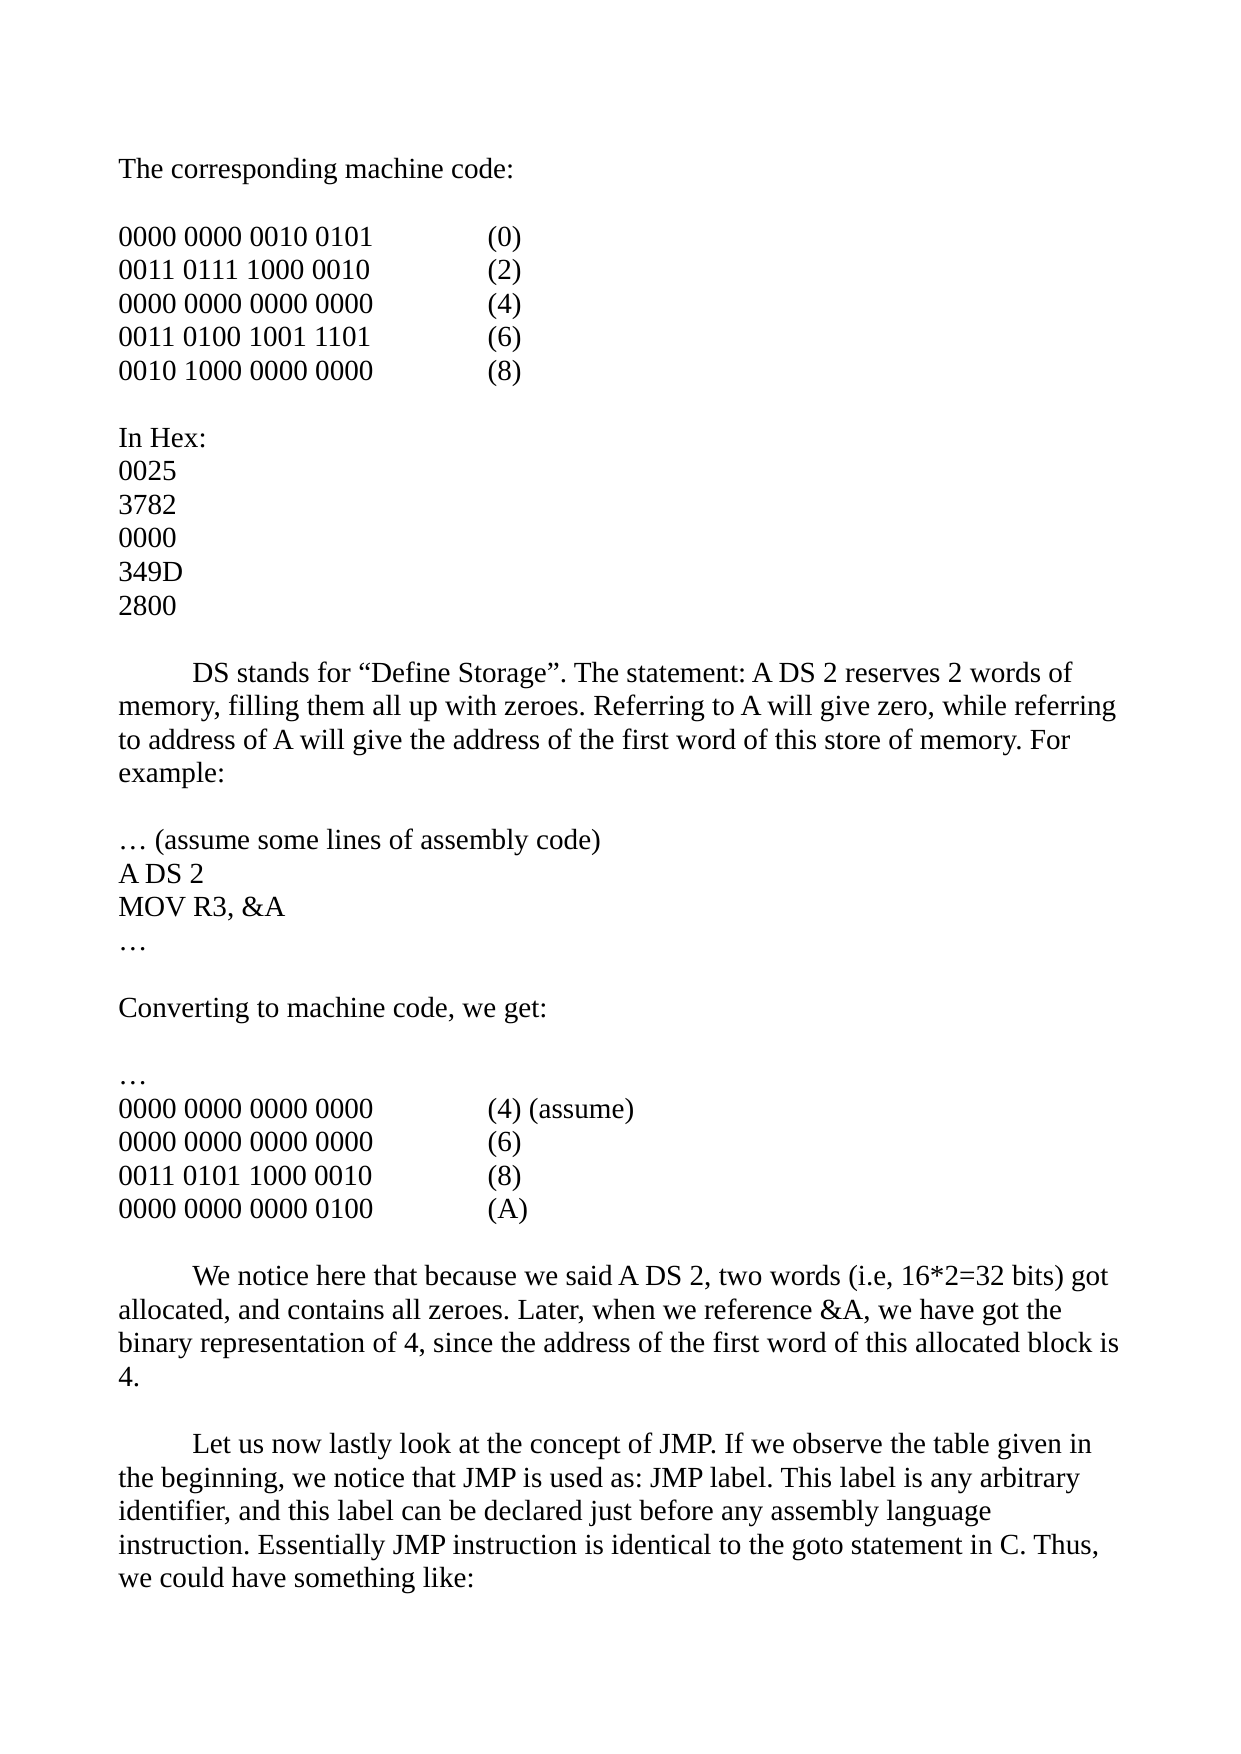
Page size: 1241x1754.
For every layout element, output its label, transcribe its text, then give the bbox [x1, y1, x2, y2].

text 0000 0000 0000 0000 (4) [118, 286, 1122, 319]
text … [118, 1057, 1122, 1091]
text 0000 0000 0000 0100 (A) [118, 1191, 1122, 1225]
text 3782 [118, 487, 1122, 521]
text DS stands for “Define Storage”. The statement: A DS 2 reserves 2 words of memory, filling them all up with zeroes. Referring to A will give zero, while referring to address of A will give the address of the first word of this store of memory. For example: [118, 655, 1122, 789]
text 2800 [118, 588, 1122, 621]
text Let us now lastly look at the concept of JMP. If we observe the table given in the beginning, we notice that JMP is used as: JMP label. This label is any arbitrary identifier, and this label can be declared just before any assembly language instruction. Essentially JMP instruction is identical to the goto statement in C. Thus, we could have something like: [118, 1426, 1122, 1594]
text 0011 0101 1000 0010 (8) [118, 1158, 1122, 1191]
text Converting to machine code, we get: [118, 990, 1122, 1024]
text 0025 [118, 453, 1122, 487]
text … [118, 923, 1122, 957]
text We notice here that because we said A DS 2, two words (i.e, 16*2=32 bits) got allocated, and contains all zeroes. Later, when we reference &A, we have got the binary representation of 4, since the address of the first word of this allocated block is 4. [118, 1258, 1122, 1393]
text MOV R3, &A [118, 889, 1122, 923]
text 0000 [118, 521, 1122, 554]
text A DS 2 [118, 856, 1122, 889]
text The corresponding machine code: [118, 152, 1122, 185]
text 349D [118, 554, 1122, 588]
text 0011 0100 1001 1101 (6) [118, 319, 1122, 353]
text 0000 0000 0000 0000 (4) (assume) [118, 1091, 1122, 1124]
text 0011 0111 1000 0010 (2) [118, 252, 1122, 286]
text 0010 1000 0000 0000 (8) [118, 353, 1122, 386]
text … (assume some lines of assembly code) [118, 822, 1122, 856]
text In Hex: [118, 420, 1122, 453]
text 0000 0000 0010 0101 (0) [118, 219, 1122, 252]
text 0000 0000 0000 0000 (6) [118, 1124, 1122, 1158]
